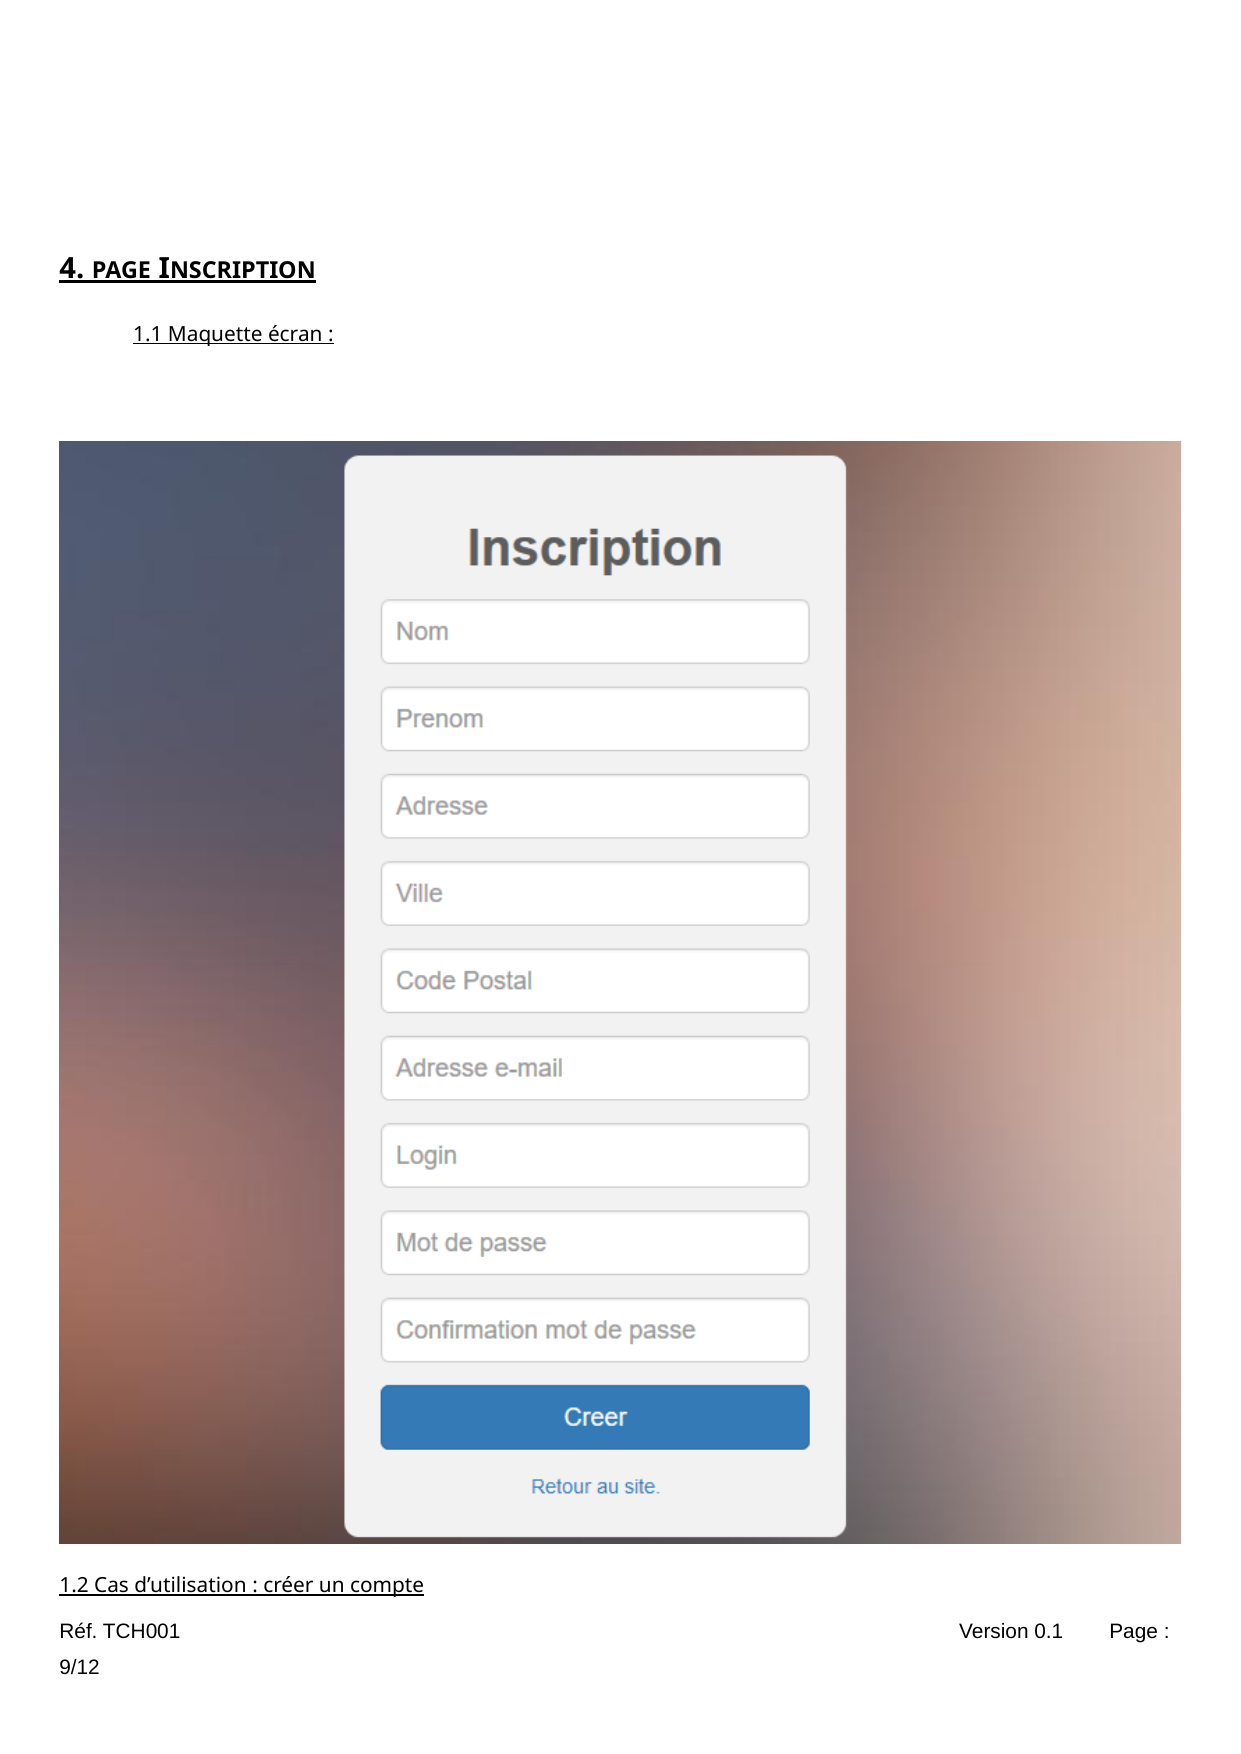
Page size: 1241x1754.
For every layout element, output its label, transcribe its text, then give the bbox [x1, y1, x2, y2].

subtitle 4. page Inscription [59, 247, 1181, 287]
picture [59, 441, 1182, 1544]
text 1.2 Cas d’utilisation : créer un compte [59, 1570, 1181, 1599]
text 1.1 Maquette écran : [59, 319, 1181, 347]
